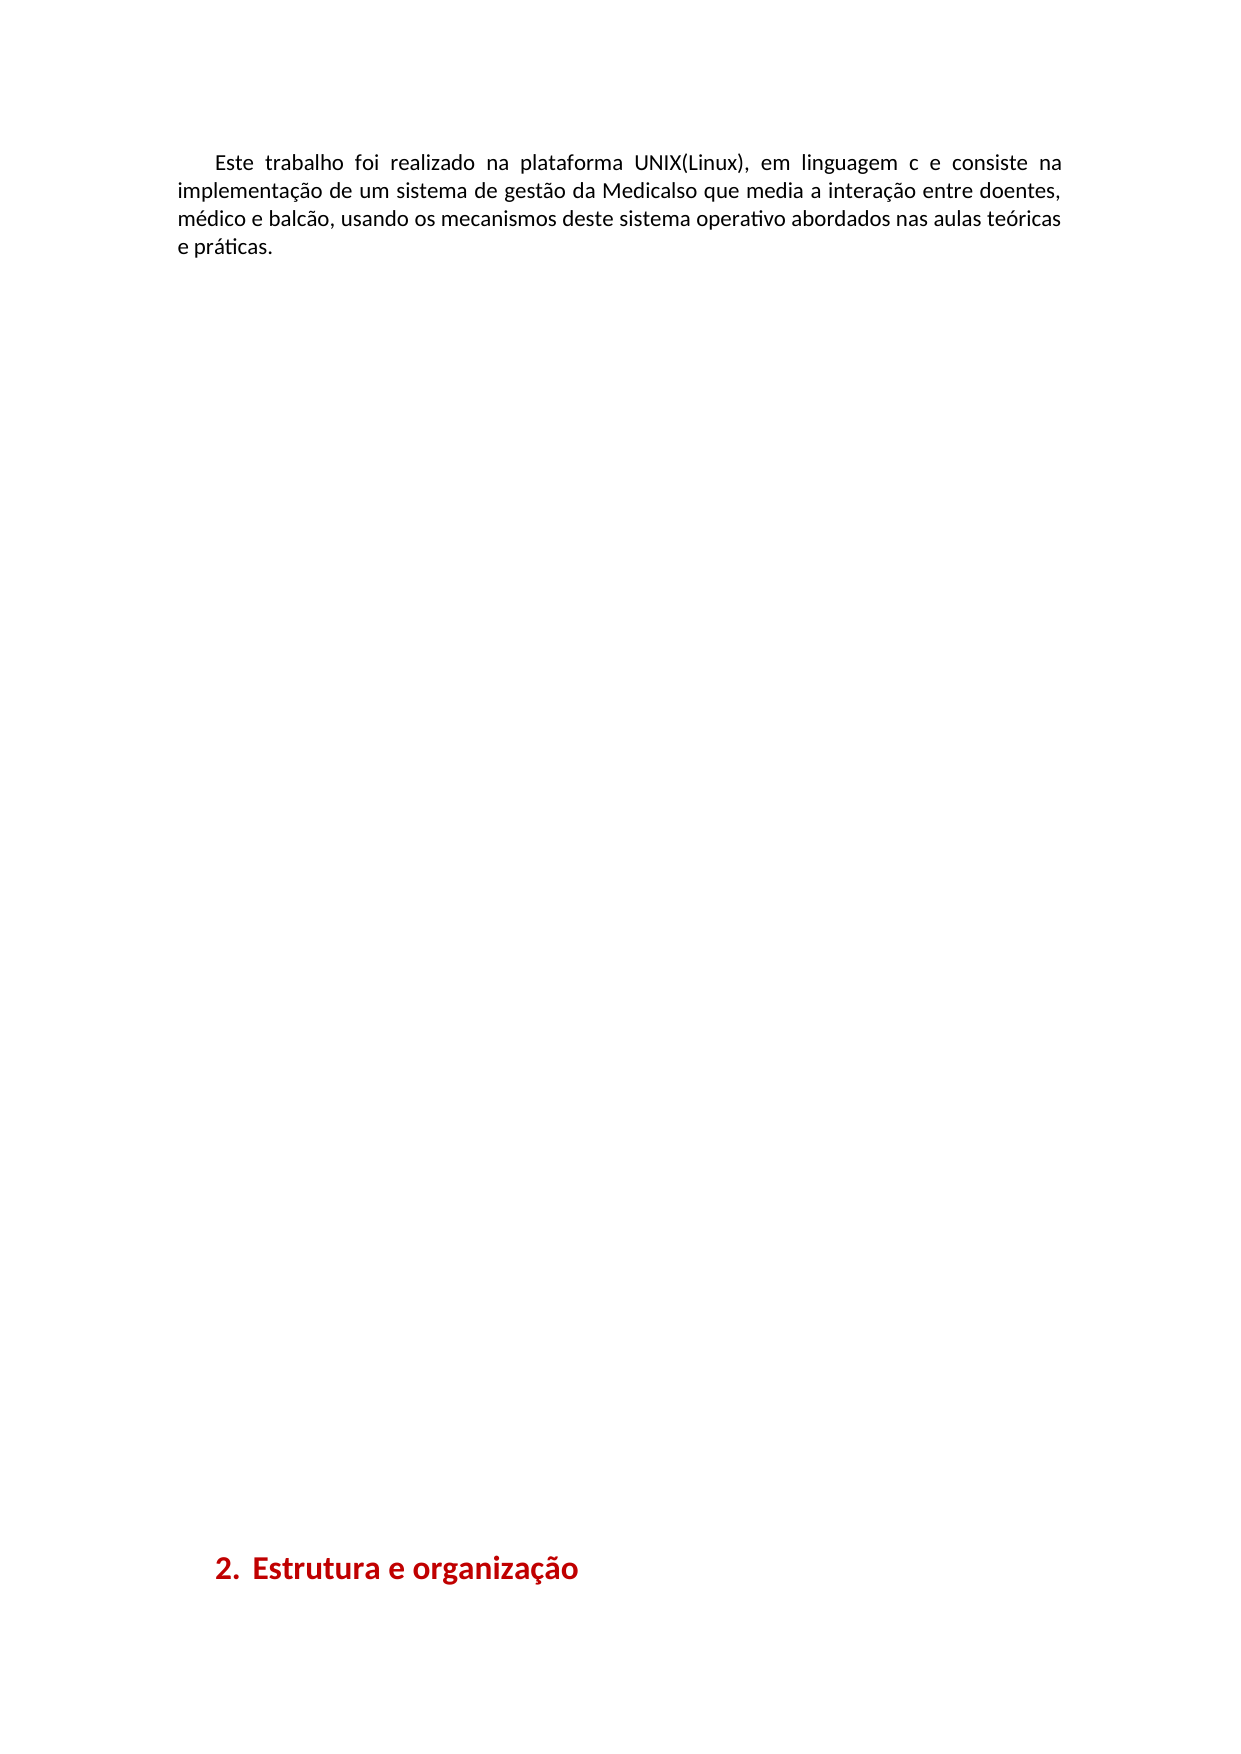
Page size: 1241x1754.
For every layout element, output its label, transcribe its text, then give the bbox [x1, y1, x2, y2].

list Estrutura e organização [215, 1547, 1063, 1587]
text Este trabalho foi realizado na plataforma UNIX(Linux), em linguagem c e consiste na implementação de um sistema de gestão da Medicalso que media a interação entre doentes, médico e balcão, usando os mecanismos deste sistema operativo abordados nas aulas teóricas e práticas. [177, 148, 1063, 260]
